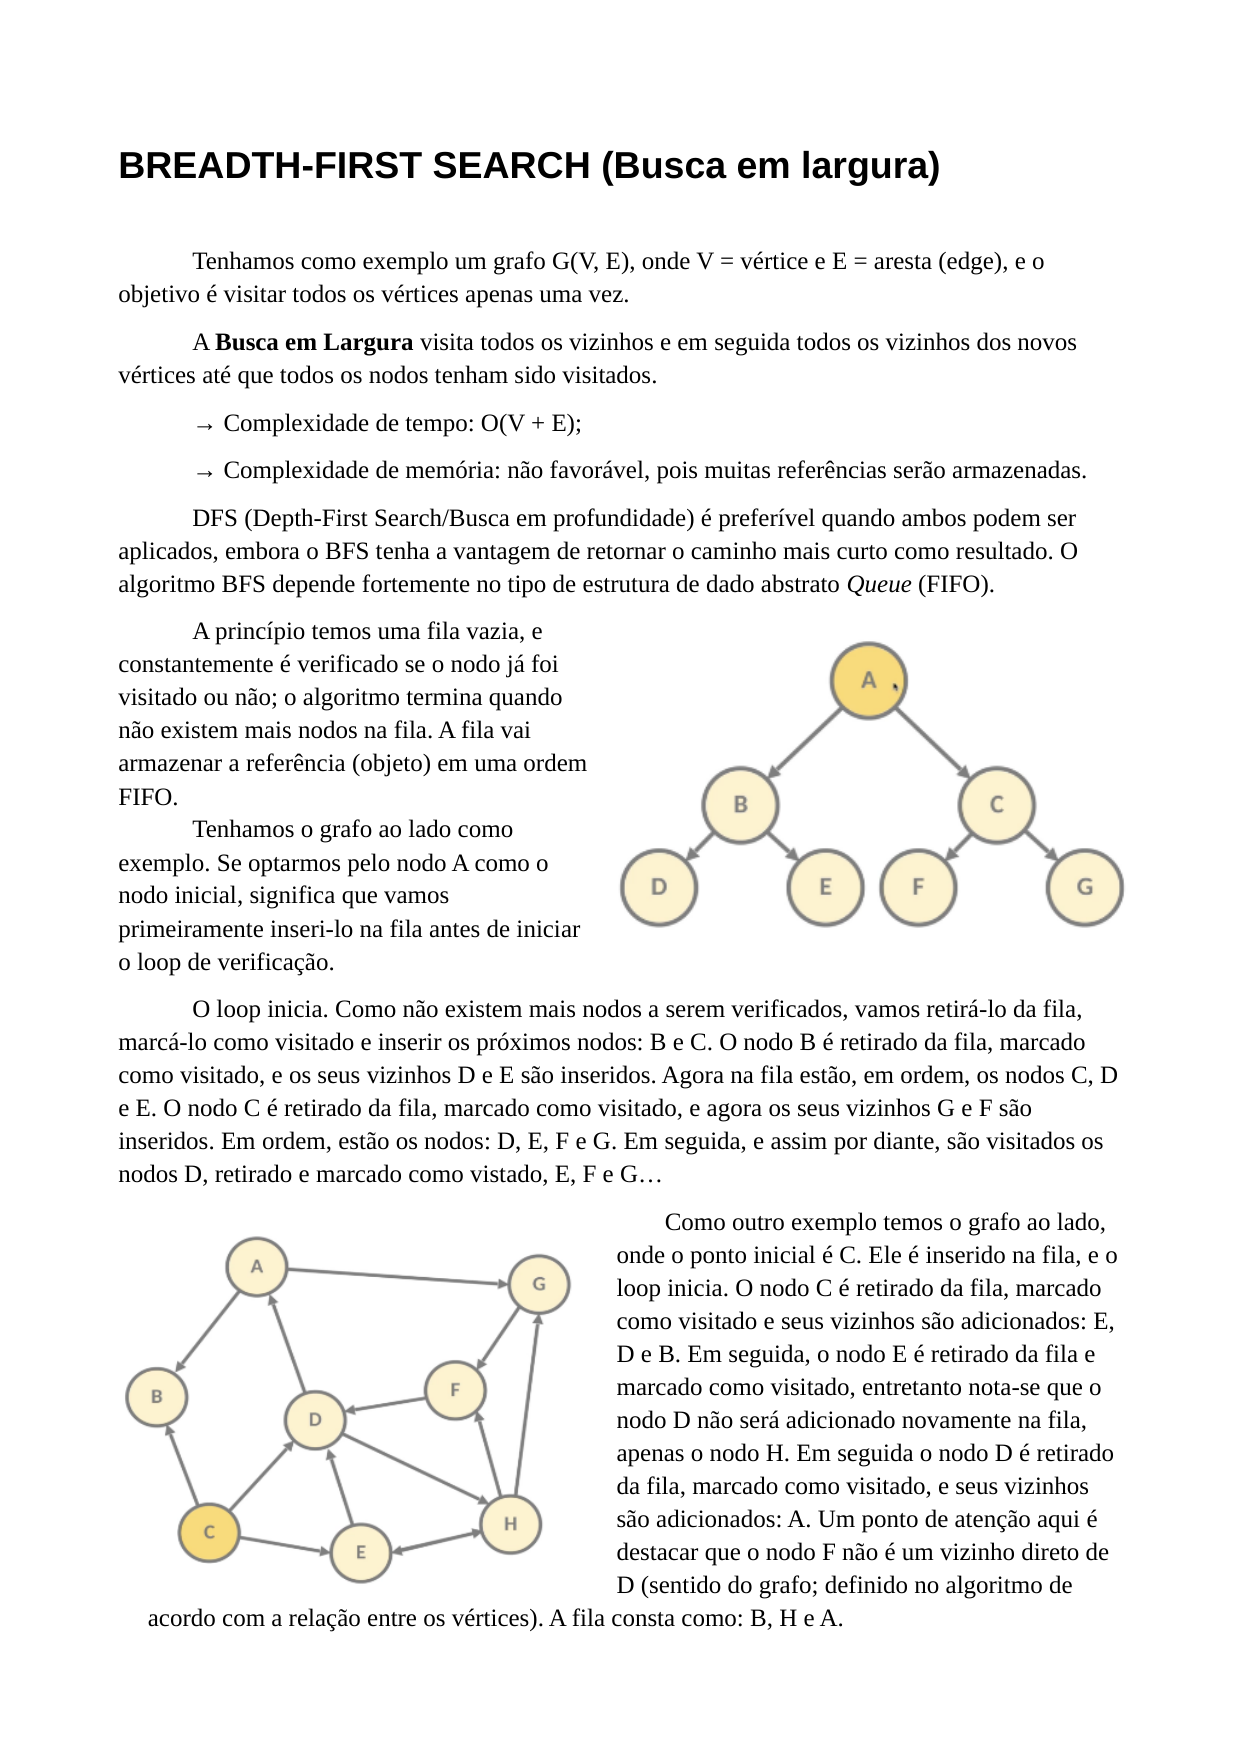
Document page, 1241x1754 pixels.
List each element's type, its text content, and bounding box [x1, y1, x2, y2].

text Tenhamos como exemplo um grafo G(V, E), onde V = vértice e E = aresta (edge), e o objetivo é visitar todos os vértices apenas uma vez. [118, 246, 1122, 308]
picture [118, 1218, 587, 1601]
text A Busca em Largura visita todos os vizinhos e em seguida todos os vizinhos dos novos vértices até que todos os nodos tenham sido visitados. [118, 327, 1122, 389]
text A princípio temos uma fila vazia, e constantemente é verificado se o nodo já foi visitado ou não; o algoritmo termina quando não existem mais nodos na fila. A fila vai armazenar a referência (objeto) em uma ordem FIFO. Tenhamos o grafo ao lado como exemplo. Se optarmos pelo nodo A como o nodo inicial, significa que vamos primeiramente inseri-lo na fila antes de iniciar o loop de verificação. [118, 616, 1122, 975]
subtitle BREADTH-FIRST SEARCH (Busca em largura) [118, 143, 1122, 186]
text → Complexidade de memória: não favorável, pois muitas referências serão armazenadas. [118, 455, 1122, 484]
text O loop inicia. Como não existem mais nodos a serem verificados, vamos retirá-lo da fila, marcá-lo como visitado e inserir os próximos nodos: B e C. O nodo B é retirado da fila, marcado como visitado, e os seus vizinhos D e E são inseridos. Agora na fila estão, em ordem, os nodos C, D e E. O nodo C é retirado da fila, marcado como visitado, e agora os seus vizinhos G e F são inseridos. Em ordem, estão os nodos: D, E, F e G. Em seguida, e assim por diante, são visitados os nodos D, retirado e marcado como vistado, E, F e G… [118, 994, 1122, 1188]
text DFS (Depth-First Search/Busca em profundidade) é preferível quando ambos podem ser aplicados, embora o BFS tenha a vantagem de retornar o caminho mais curto como resultado. O algoritmo BFS depende fortemente no tipo de estrutura de dado abstrato Queue (FIFO). [118, 503, 1122, 598]
text Como outro exemplo temos o grafo ao lado, onde o ponto inicial é C. Ele é inserido na fila, e o loop inicia. O nodo C é retirado da fila, marcado como visitado e seus vizinhos são adicionados: E, D e B. Em seguida, o nodo E é retirado da fila e marcado como visitado, entretanto nota-se que o nodo D não será adicionado novamente na fila, apenas o nodo H. Em seguida o nodo D é retirado da fila, marcado como visitado, e seus vizinhos são adicionados: A. Um ponto de atenção aqui é destacar que o nodo F não é um vizinho direto de D (sentido do grafo; definido no algoritmo de acordo com a relação entre os vértices). A fila consta como: B, H e A. [148, 1207, 1122, 1632]
text → Complexidade de tempo: O(V + E); [118, 408, 1122, 436]
picture [592, 628, 1151, 970]
